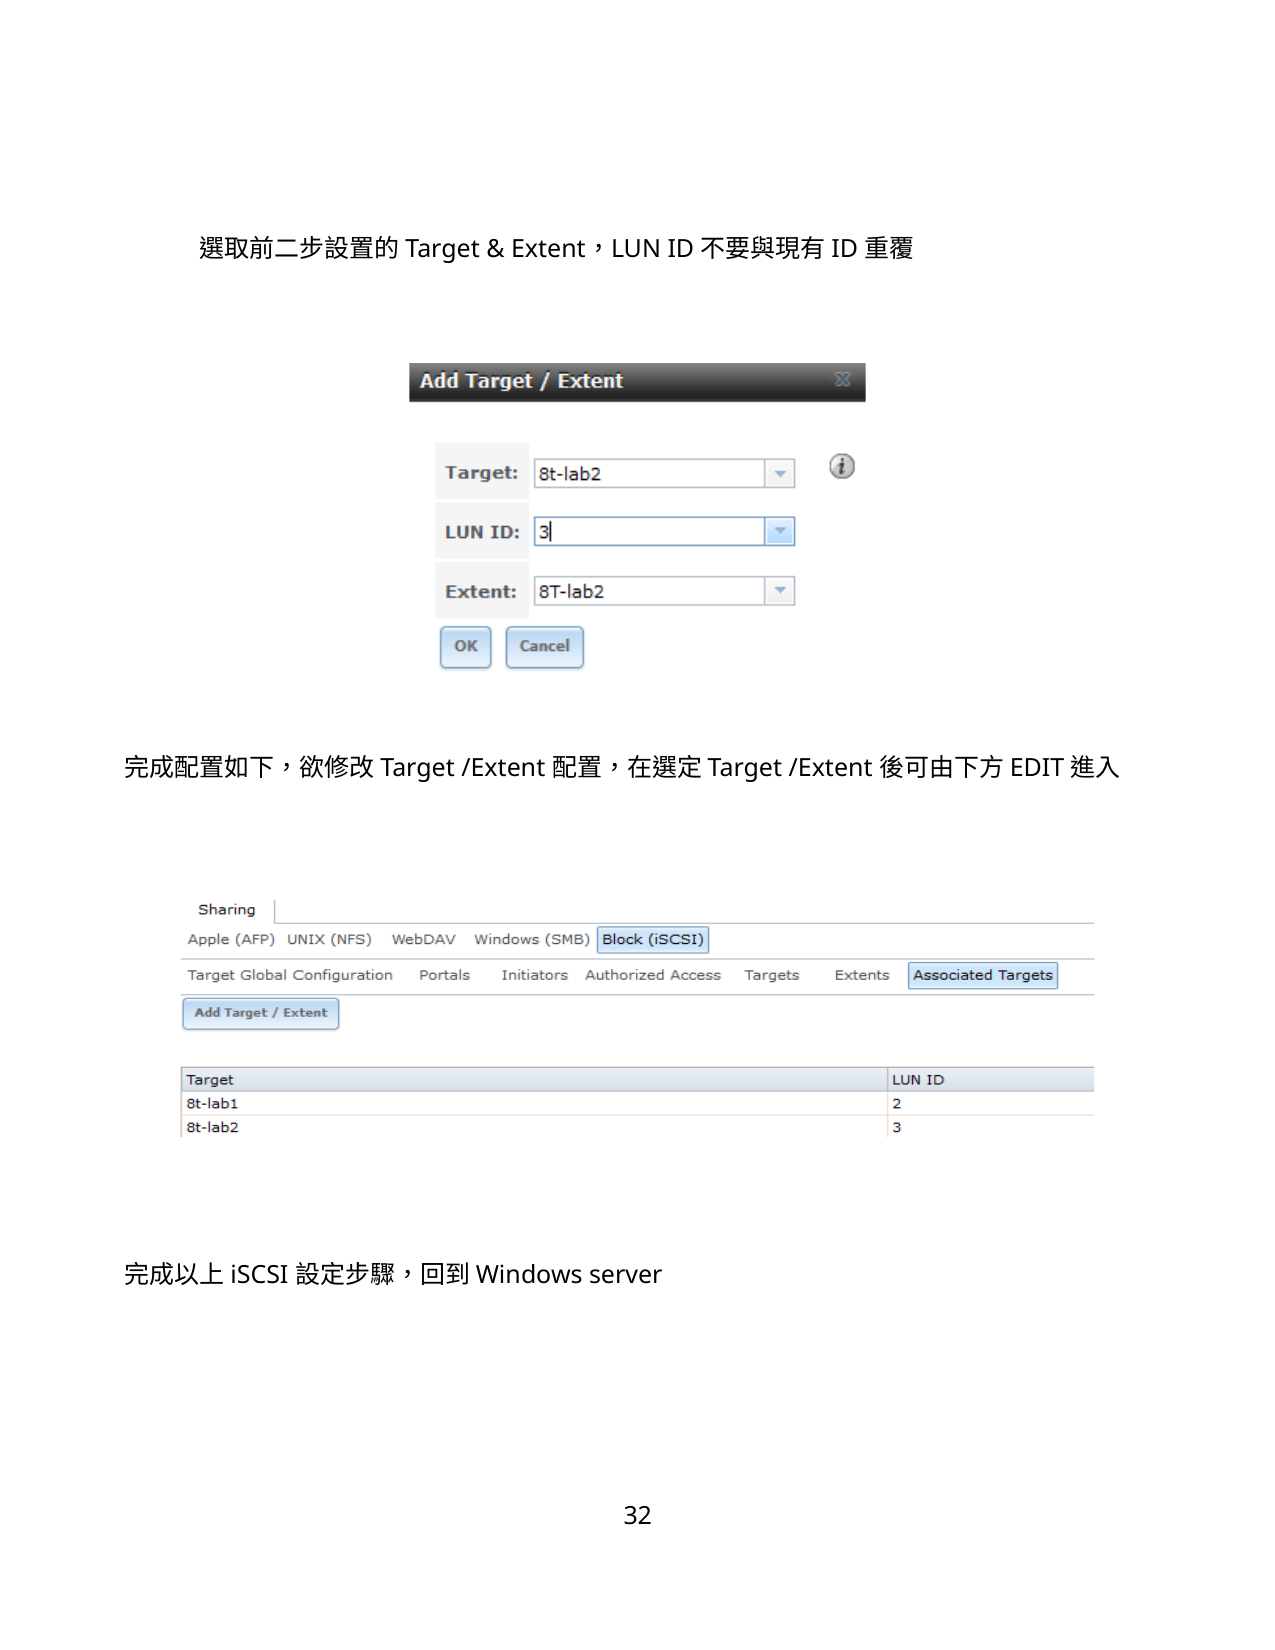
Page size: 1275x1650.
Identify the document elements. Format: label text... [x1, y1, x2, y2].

picture [180, 900, 1095, 1137]
text 完成以上 iSCSI 設定步驟，回到 Windows server [118, 1254, 1157, 1291]
text 選取前二步設置的 Target & Extent，LUN ID 不要與現有 ID 重覆 [118, 229, 1157, 265]
picture [409, 363, 866, 686]
text 完成配置如下，欲修改 Target /Extent 配置，在選定 Target /Extent 後可由下方 EDIT 進入 [118, 747, 1157, 784]
